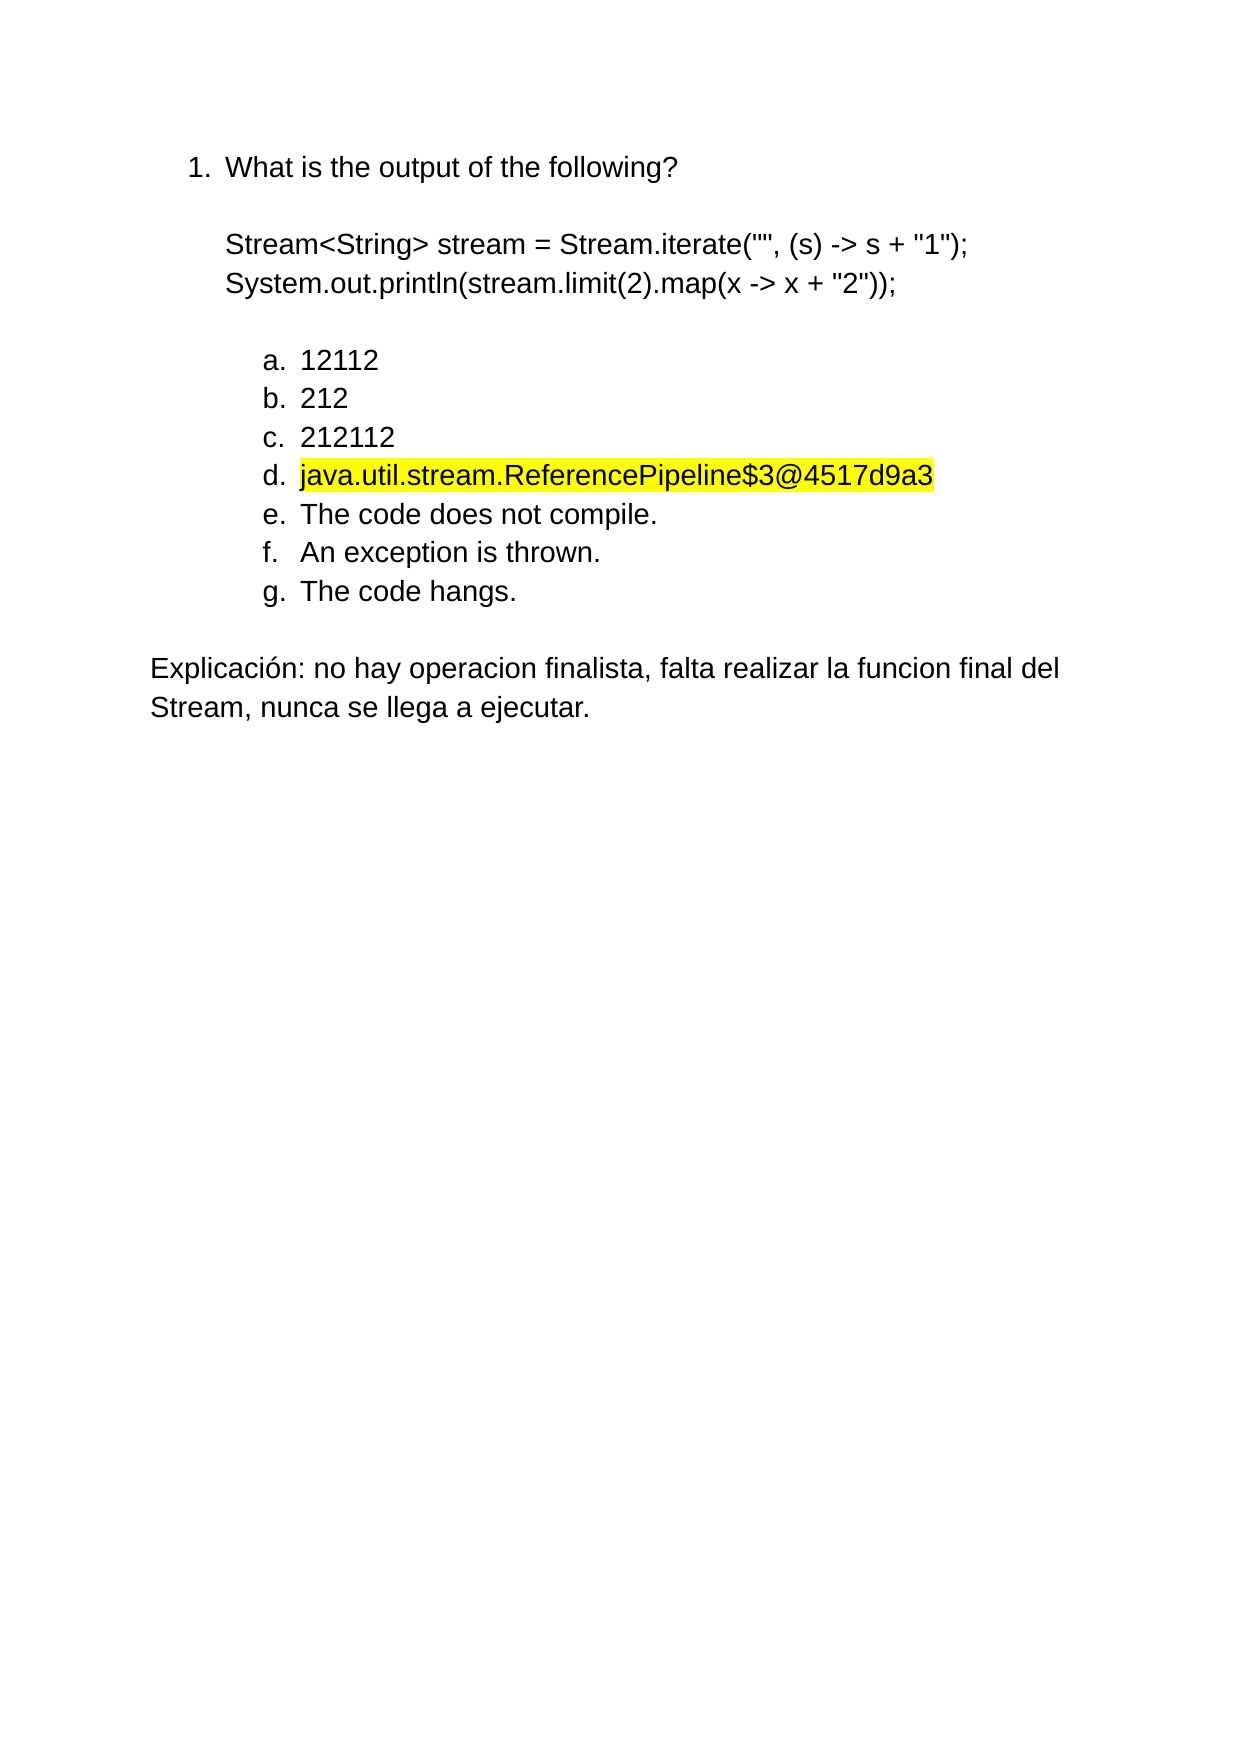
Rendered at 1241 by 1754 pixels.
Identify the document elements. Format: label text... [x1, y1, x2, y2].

list 212 [262, 381, 1090, 415]
list java.util.stream.ReferencePipeline$3@4517d9a3 [262, 458, 1090, 492]
list An exception is thrown. [262, 535, 1090, 569]
text Stream<String> stream = Stream.iterate("", (s) -> s + "1"); [225, 227, 1090, 261]
list The code does not compile. [262, 497, 1090, 530]
list The code hangs. [262, 574, 1090, 607]
text System.out.println(stream.limit(2).map(x -> x + "2")); [225, 266, 1090, 299]
list 12112 [262, 343, 1090, 376]
list What is the output of the following? [187, 150, 1090, 183]
text Explicación: no hay operacion finalista, falta realizar la funcion final del Stream, nunca se llega a ejecutar. [150, 651, 1090, 723]
list 212112 [262, 420, 1090, 453]
